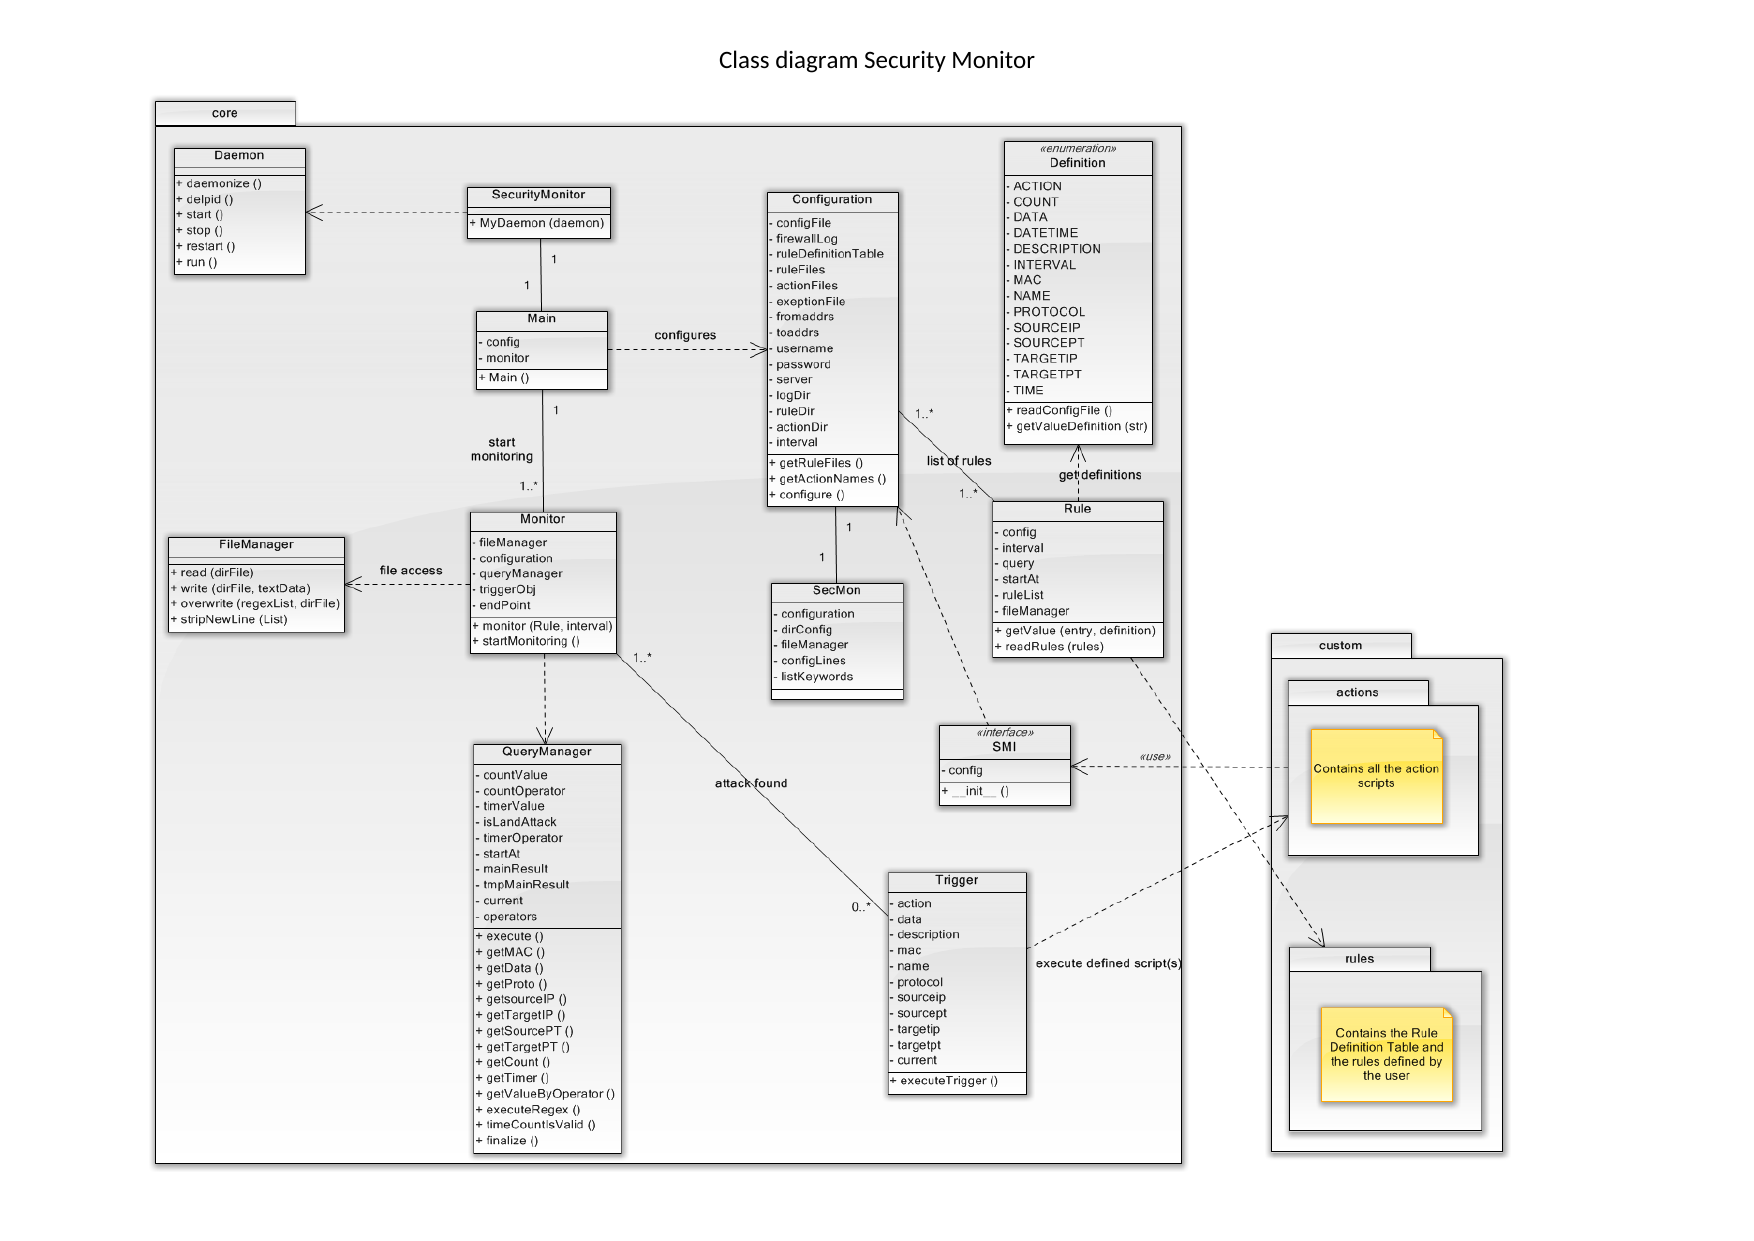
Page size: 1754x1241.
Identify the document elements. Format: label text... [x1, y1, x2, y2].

text Class diagram Security Monitor [148, 44, 1606, 75]
